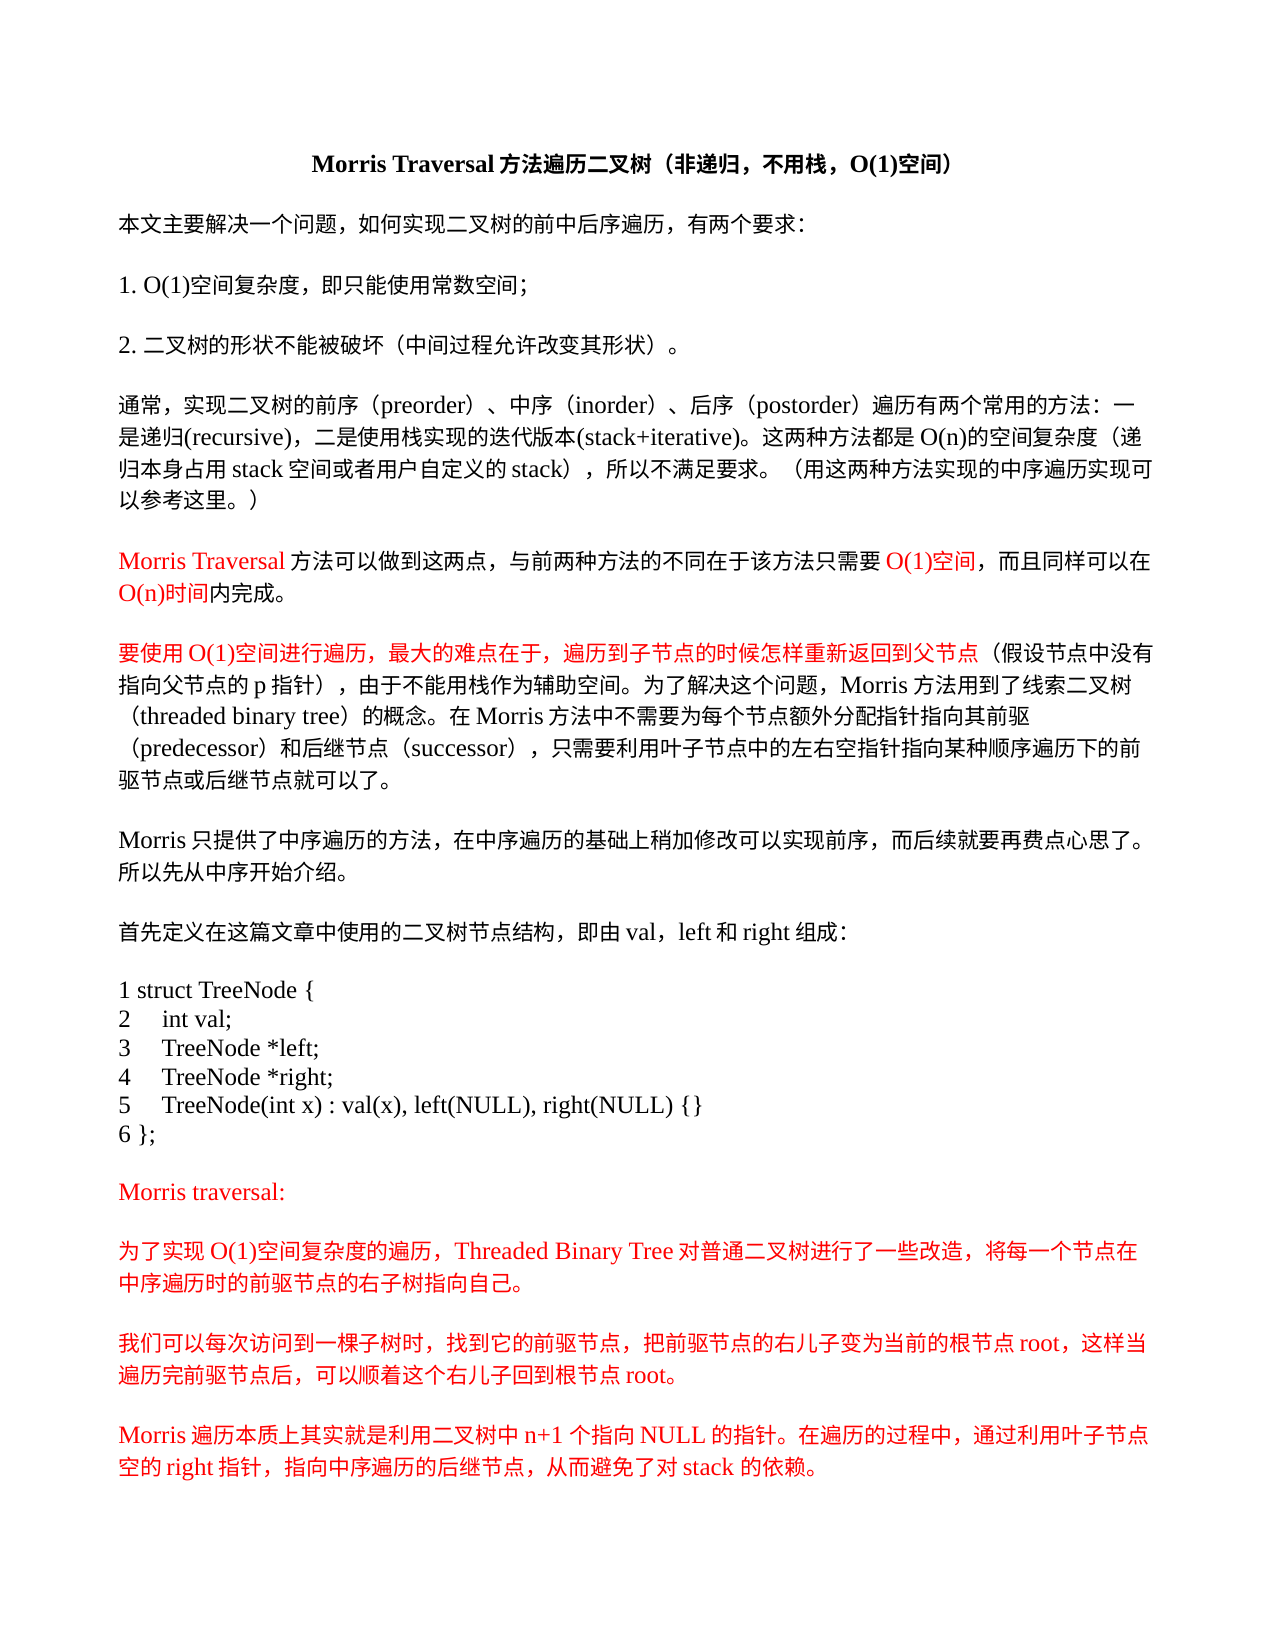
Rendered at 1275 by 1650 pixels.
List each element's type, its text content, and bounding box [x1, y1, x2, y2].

text 为了实现O(1)空间复杂度的遍历，Threaded Binary Tree对普通二叉树进行了一些改造，将每一个节点在中序遍历时的前驱节点的右子树指向自己。 [118, 1234, 1157, 1298]
text 5 TreeNode(int x) : val(x), left(NULL), right(NULL) {} [118, 1091, 1157, 1119]
text Morris只提供了中序遍历的方法，在中序遍历的基础上稍加修改可以实现前序，而后续就要再费点心思了。所以先从中序开始介绍。 [118, 823, 1157, 886]
text 3 TreeNode *left; [118, 1033, 1157, 1062]
text 首先定义在这篇文章中使用的二叉树节点结构，即由val，left和right组成： [118, 915, 1157, 947]
text 4 TreeNode *right; [118, 1062, 1157, 1091]
text 1 struct TreeNode { [118, 976, 1157, 1004]
text 本文主要解决一个问题，如何实现二叉树的前中后序遍历，有两个要求： [118, 207, 1157, 239]
text Morris traversal: [118, 1177, 1157, 1206]
text 通常，实现二叉树的前序（preorder）、中序（inorder）、后序（postorder）遍历有两个常用的方法：一是递归(recursive)，二是使用栈实现的迭代版本(stack+iterative)。这两种方法都是O(n)的空间复杂度（递归本身占用stack空间或者用户自定义的stack），所以不满足要求。（用这两种方法实现的中序遍历实现可以参考这里。） [118, 388, 1157, 515]
text 我们可以每次访问到一棵子树时，找到它的前驱节点，把前驱节点的右儿子变为当前的根节点root，这样当遍历完前驱节点后，可以顺着这个右儿子回到根节点root。 [118, 1326, 1157, 1390]
text Morris Traversal方法遍历二叉树（非递归，不用栈，O(1)空间） [118, 147, 1157, 178]
text Morris Traversal方法可以做到这两点，与前两种方法的不同在于该方法只需要O(1)空间，而且同样可以在O(n)时间内完成。 [118, 544, 1157, 607]
text 2 int val; [118, 1004, 1157, 1033]
text Morris遍历本质上其实就是利用二叉树中 n+1 个指向NULL的指针。在遍历的过程中，通过利用叶子节点空的right指针，指向中序遍历的后继节点，从而避免了对 stack 的依赖。 [118, 1418, 1157, 1482]
text 6 }; [118, 1119, 1157, 1148]
text 1. O(1)空间复杂度，即只能使用常数空间； [118, 268, 1157, 299]
text 2. 二叉树的形状不能被破坏（中间过程允许改变其形状）。 [118, 328, 1157, 360]
text 要使用O(1)空间进行遍历，最大的难点在于，遍历到子节点的时候怎样重新返回到父节点（假设节点中没有指向父节点的p指针），由于不能用栈作为辅助空间。为了解决这个问题，Morris方法用到了线索二叉树（threaded binary tree）的概念。在Morris方法中不需要为每个节点额外分配指针指向其前驱（predecessor）和后继节点（successor），只需要利用叶子节点中的左右空指针指向某种顺序遍历下的前驱节点或后继节点就可以了。 [118, 636, 1157, 794]
